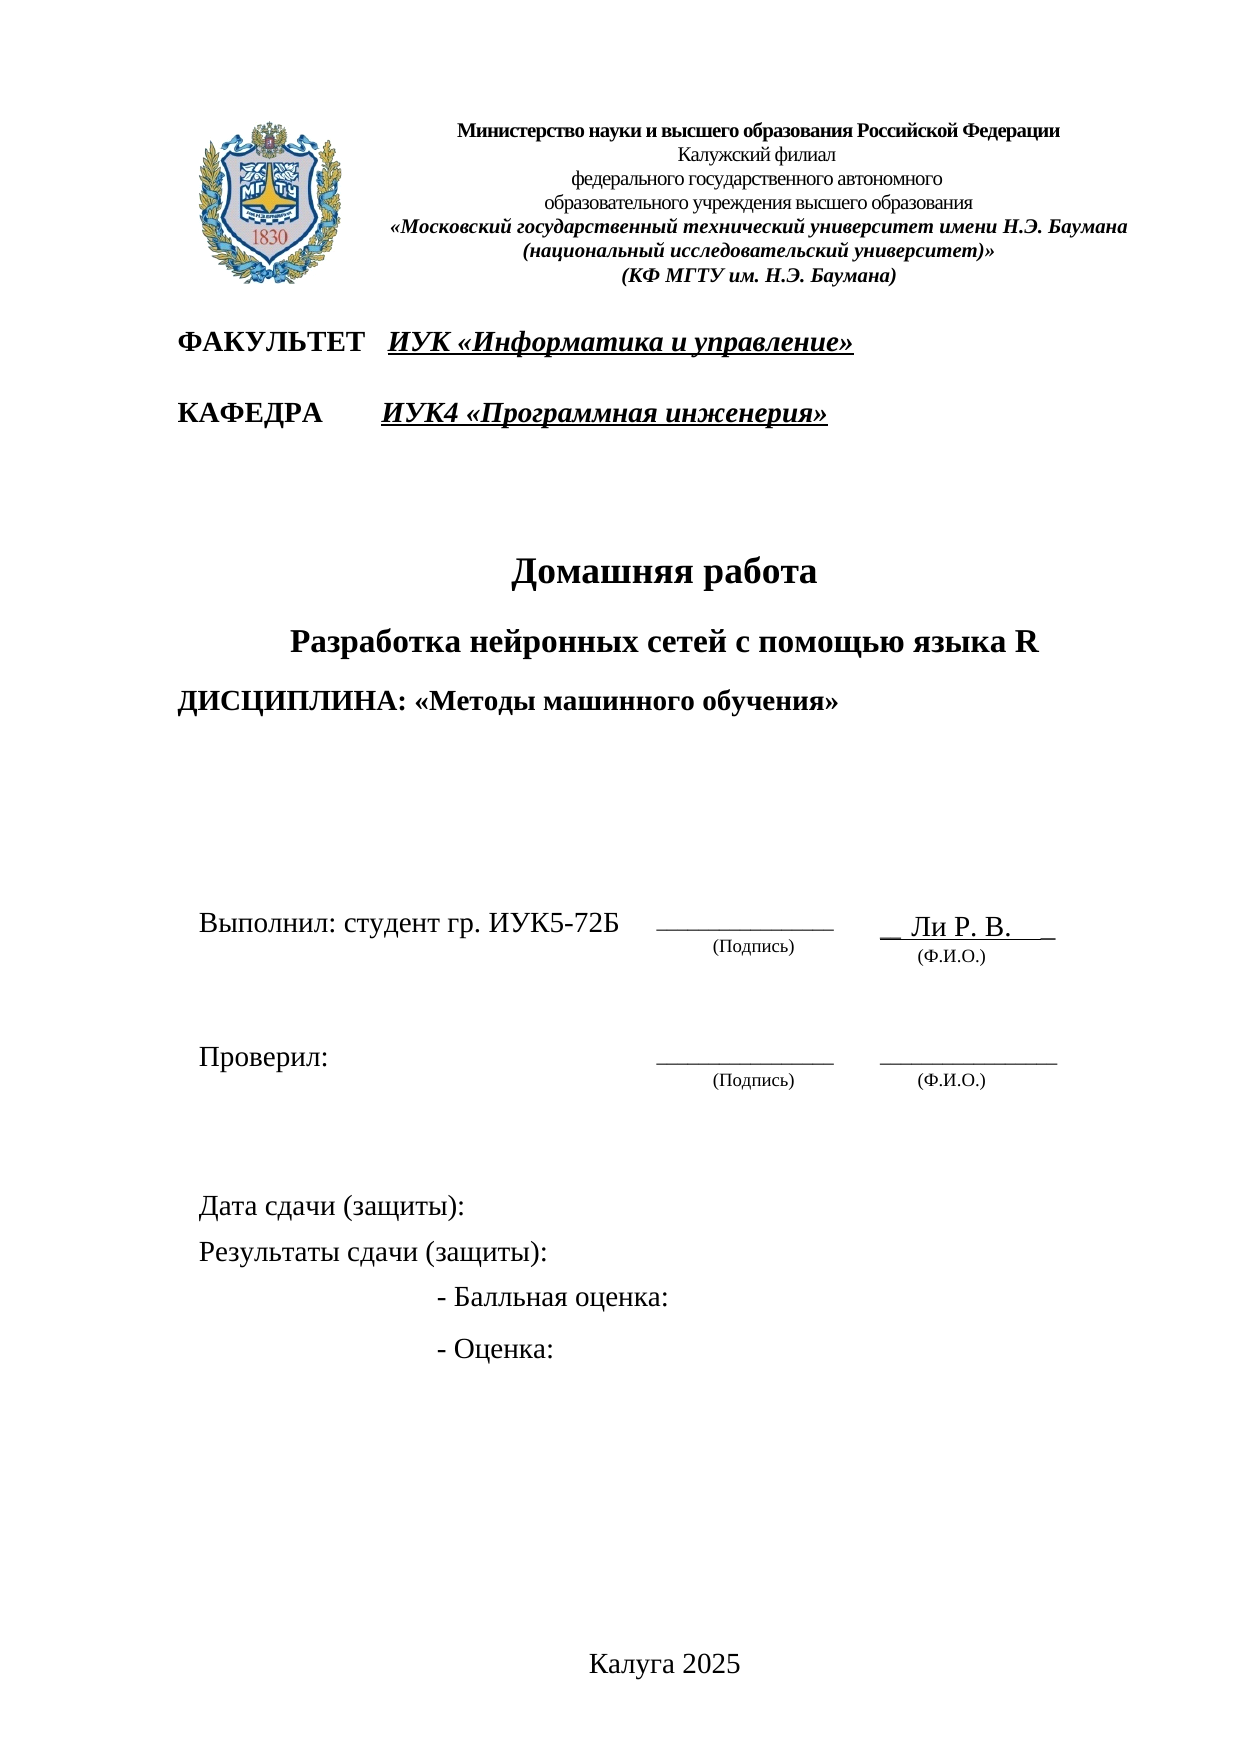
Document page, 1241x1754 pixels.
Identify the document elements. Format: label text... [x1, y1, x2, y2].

table_header _________________ (Подпись) [645, 885, 879, 1018]
table_cell _________________ (Подпись) [645, 1018, 879, 1142]
table_cell [188, 1279, 425, 1384]
table_header Выполнил: студент гр. ИУК5-72Б [188, 885, 645, 1018]
table_header __ Ли Р. В. _ (Ф.И.О.) [879, 885, 1163, 1018]
text ДИСЦИПЛИНА: «Методы машинного обучения» [177, 683, 1152, 717]
text КАФЕДРА ИУК4 «Программная инженерия» [177, 395, 1152, 429]
table_cell Дата сдачи (защиты): Результаты сдачи (защиты): [188, 1142, 1163, 1279]
table_cell - Балльная оценка: - Оценка: [425, 1279, 1163, 1384]
table_header [188, 118, 353, 287]
text Домашняя работа [177, 549, 1152, 592]
text Разработка нейронных сетей с помощью языка R [177, 621, 1152, 659]
table_cell Проверил: [188, 1018, 645, 1142]
table_cell _________________ (Ф.И.О.) [879, 1018, 1163, 1142]
text ФАКУЛЬТЕТ ИУК «Информатика и управление» [177, 324, 1181, 358]
table_header Министерство науки и высшего образования Российской Федерации Калужский филиал федерального государственного автономного образовательного учреждения высшего образования «Московский государственный технический университет имени Н.Э. Баумана (национальный исследовательский университет)» (КФ МГТУ им. Н.Э. Баумана) [353, 118, 1165, 287]
